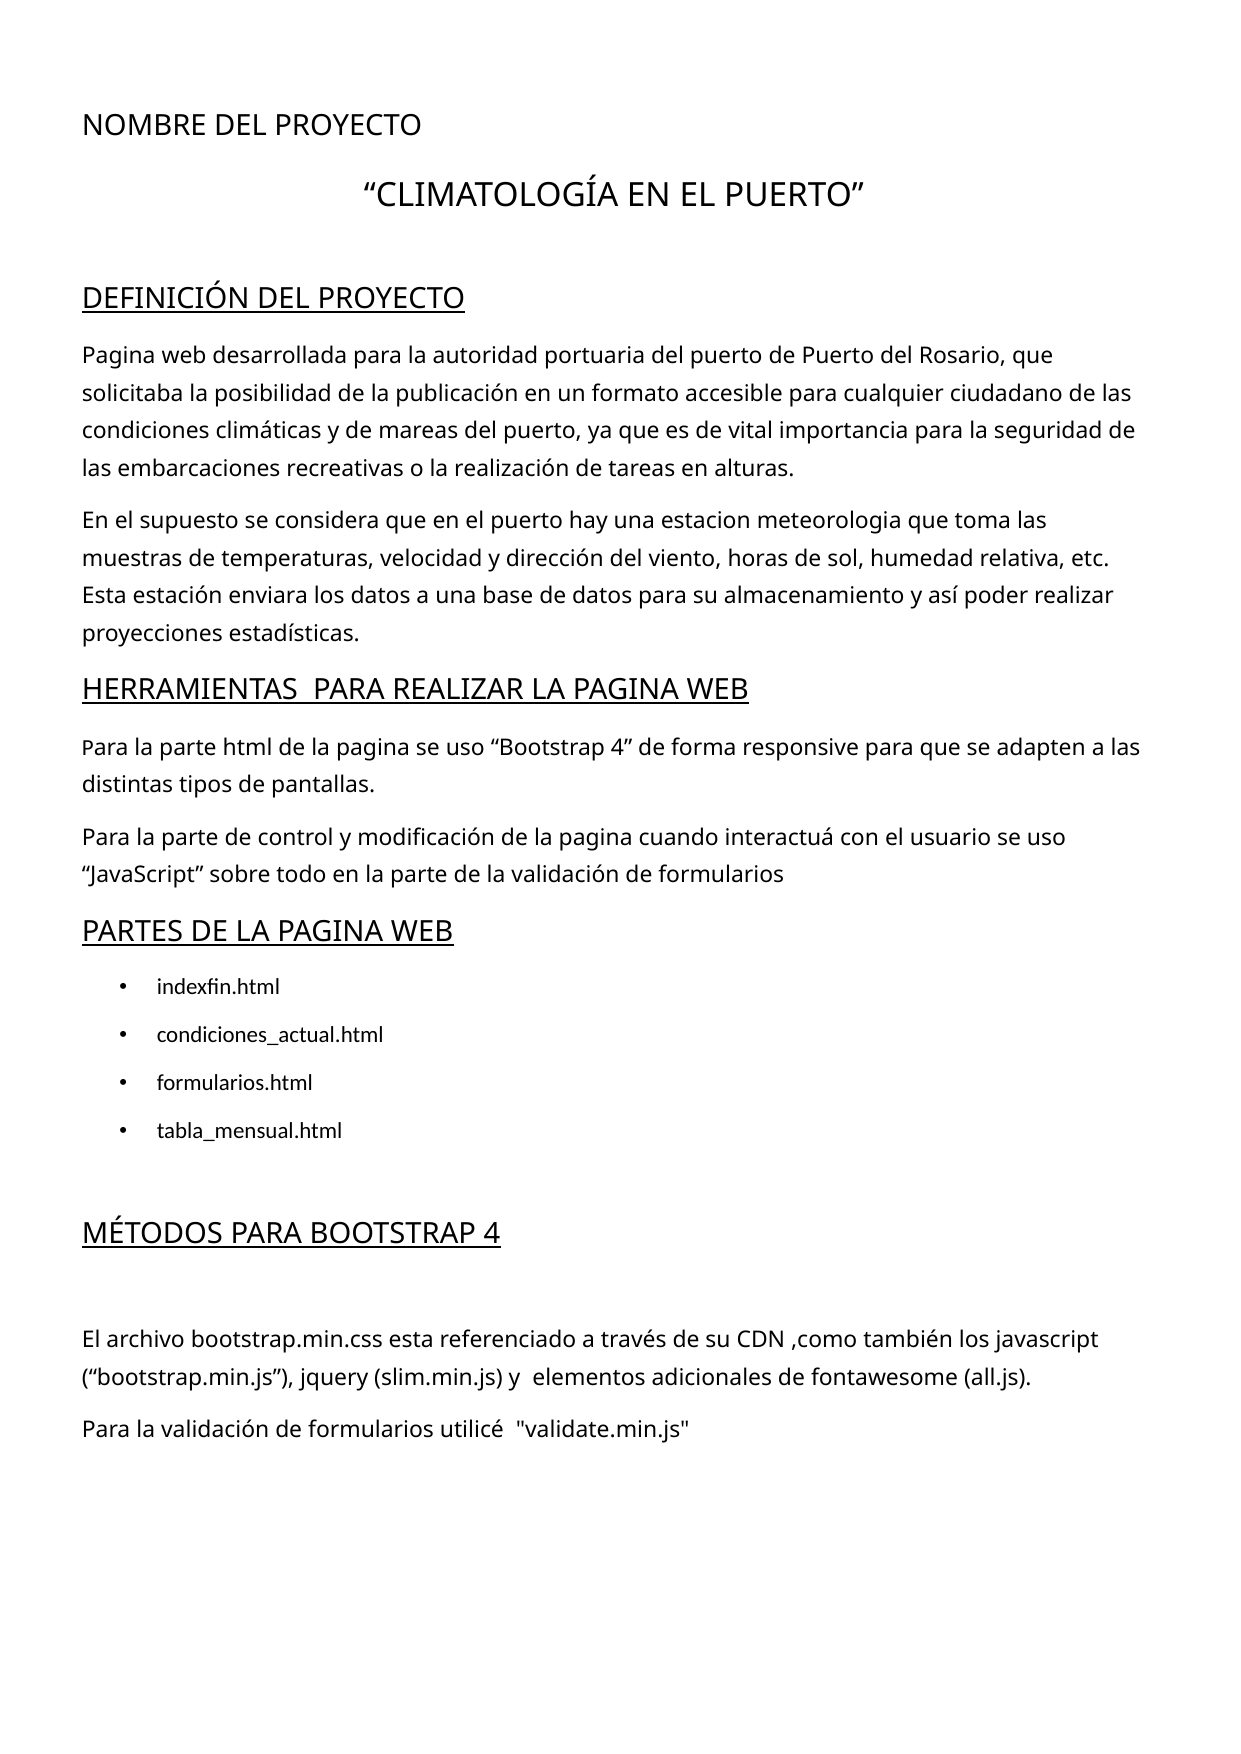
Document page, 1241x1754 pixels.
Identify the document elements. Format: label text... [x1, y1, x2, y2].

text En el supuesto se considera que en el puerto hay una estacion meteorologia que toma las muestras de temperaturas, velocidad y dirección del viento, horas de sol, humedad relativa, etc. Esta estación enviara los datos a una base de datos para su almacenamiento y así poder realizar proyecciones estadísticas. [82, 504, 1146, 648]
list formularios.html [119, 1068, 1146, 1096]
text El archivo bootstrap.min.css esta referenciado a través de su CDN ,como también los javascript (“bootstrap.min.js”), jquery (slim.min.js) y elementos adicionales de fontawesome (all.js). [82, 1323, 1146, 1392]
text Para la parte de control y modificación de la pagina cuando interactuá con el usuario se uso “JavaScript” sobre todo en la parte de la validación de formularios [82, 820, 1146, 889]
list tabla_mensual.html [119, 1117, 1146, 1144]
text DEFINICIÓN DEL PROYECTO [82, 277, 1146, 317]
text partes de la pagina web [82, 910, 1146, 950]
text métodos para Bootstrap 4 [82, 1213, 1146, 1252]
list condiciones_actual.html [119, 1020, 1146, 1048]
subtitle “CLIMATOLOGÍA EN EL PUERTO” [82, 171, 1146, 217]
text Pagina web desarrollada para la autoridad portuaria del puerto de Puerto del Rosario, que solicitaba la posibilidad de la publicación en un formato accesible para cualquier ciudadano de las condiciones climáticas y de mareas del puerto, ya que es de vital importancia para la seguridad de las embarcaciones recreativas o la realización de tareas en alturas. [82, 339, 1146, 483]
list indexfin.html [119, 972, 1146, 1000]
subtitle NOMBRE DEL PROYECTO [82, 104, 1146, 144]
text HERRAMIENTAS PARA REALIZAR LA PAGINA WEB [82, 669, 1146, 708]
text Para la parte html de la pagina se uso “Bootstrap 4” de forma responsive para que se adapten a las distintas tipos de pantallas. [82, 731, 1146, 799]
text Para la validación de formularios utilicé "validate.min.js" [82, 1413, 1146, 1444]
